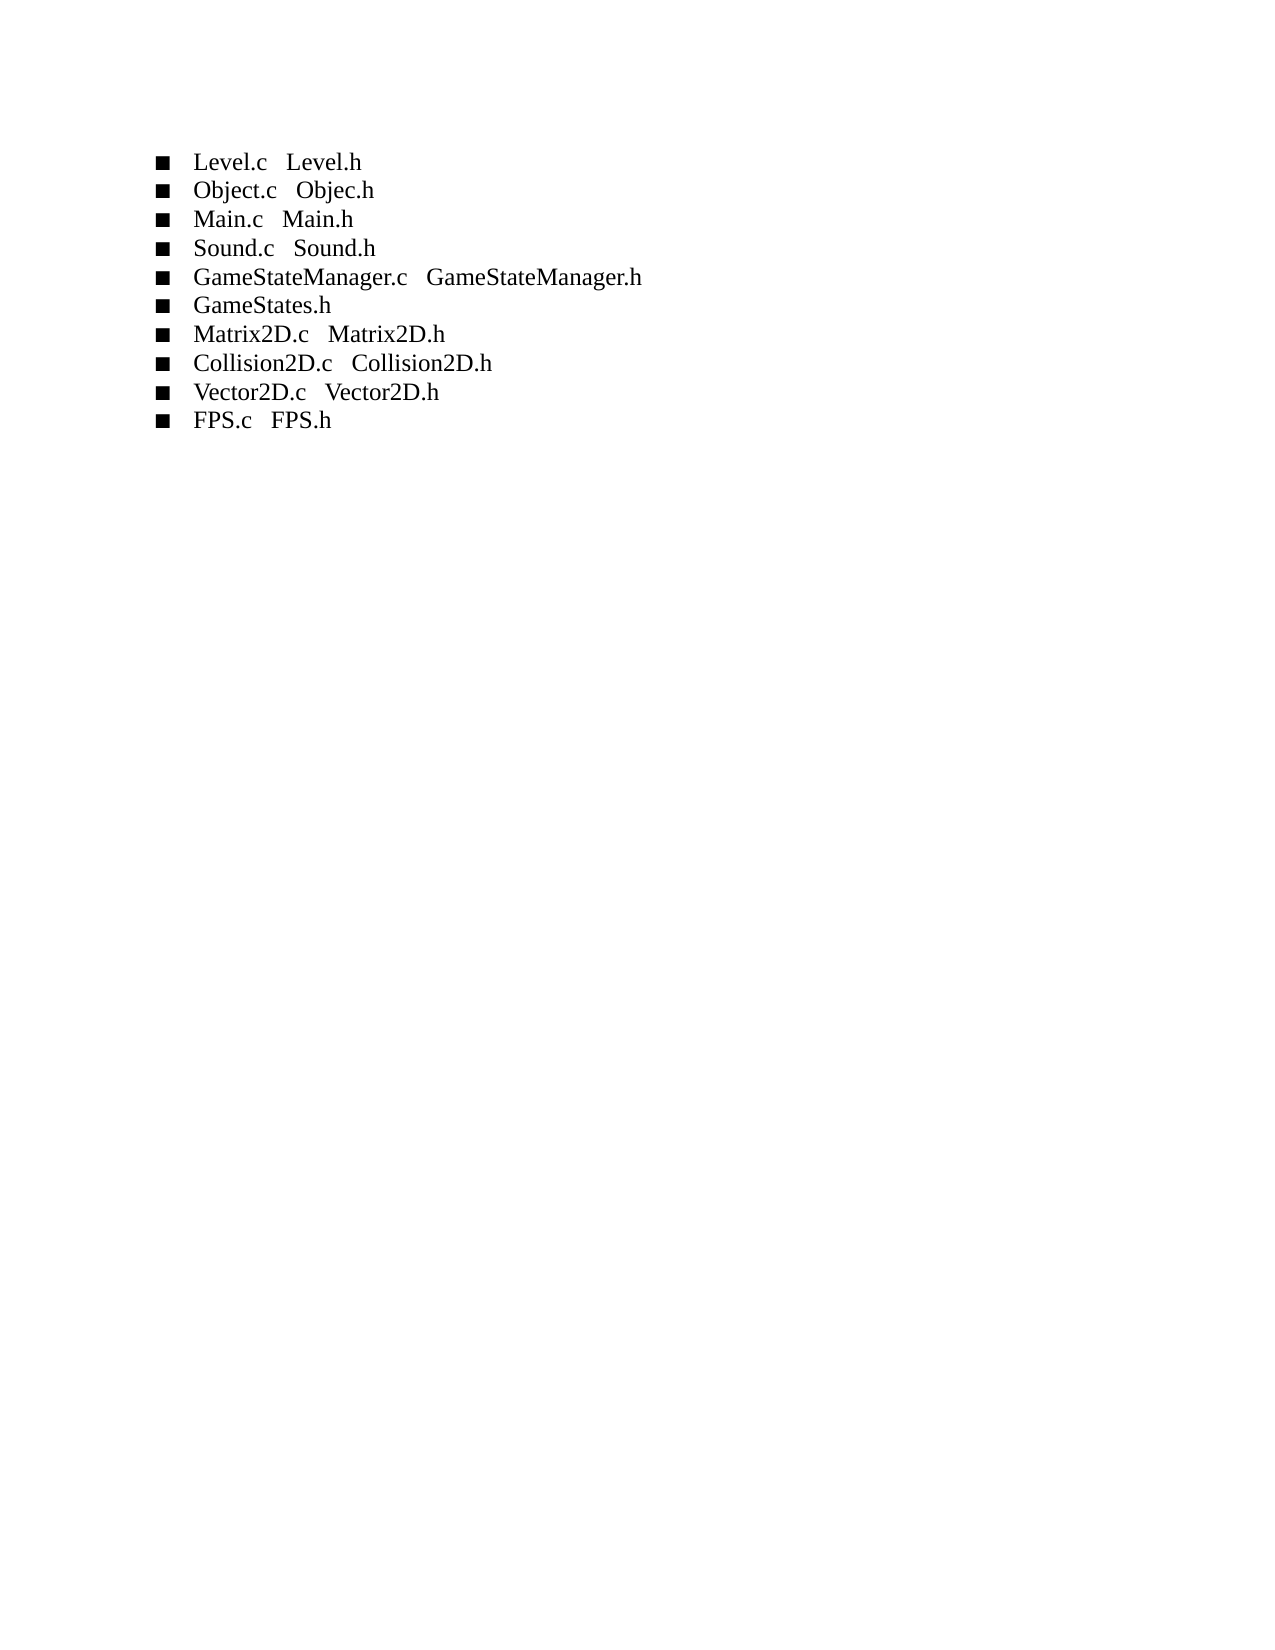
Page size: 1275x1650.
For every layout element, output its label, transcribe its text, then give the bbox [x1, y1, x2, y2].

list Collision2D.c Collision2D.h [156, 348, 1157, 377]
list Vector2D.c Vector2D.h [156, 377, 1157, 406]
list GameStates.h [156, 291, 1157, 319]
list Object.c Objec.h [156, 176, 1157, 204]
list Matrix2D.c Matrix2D.h [156, 319, 1157, 348]
list Level.c Level.h [156, 147, 1157, 176]
list GameStateManager.c GameStateManager.h [156, 262, 1157, 291]
list FPS.c FPS.h [156, 406, 1157, 434]
list Sound.c Sound.h [156, 233, 1157, 262]
list Main.c Main.h [156, 204, 1157, 233]
